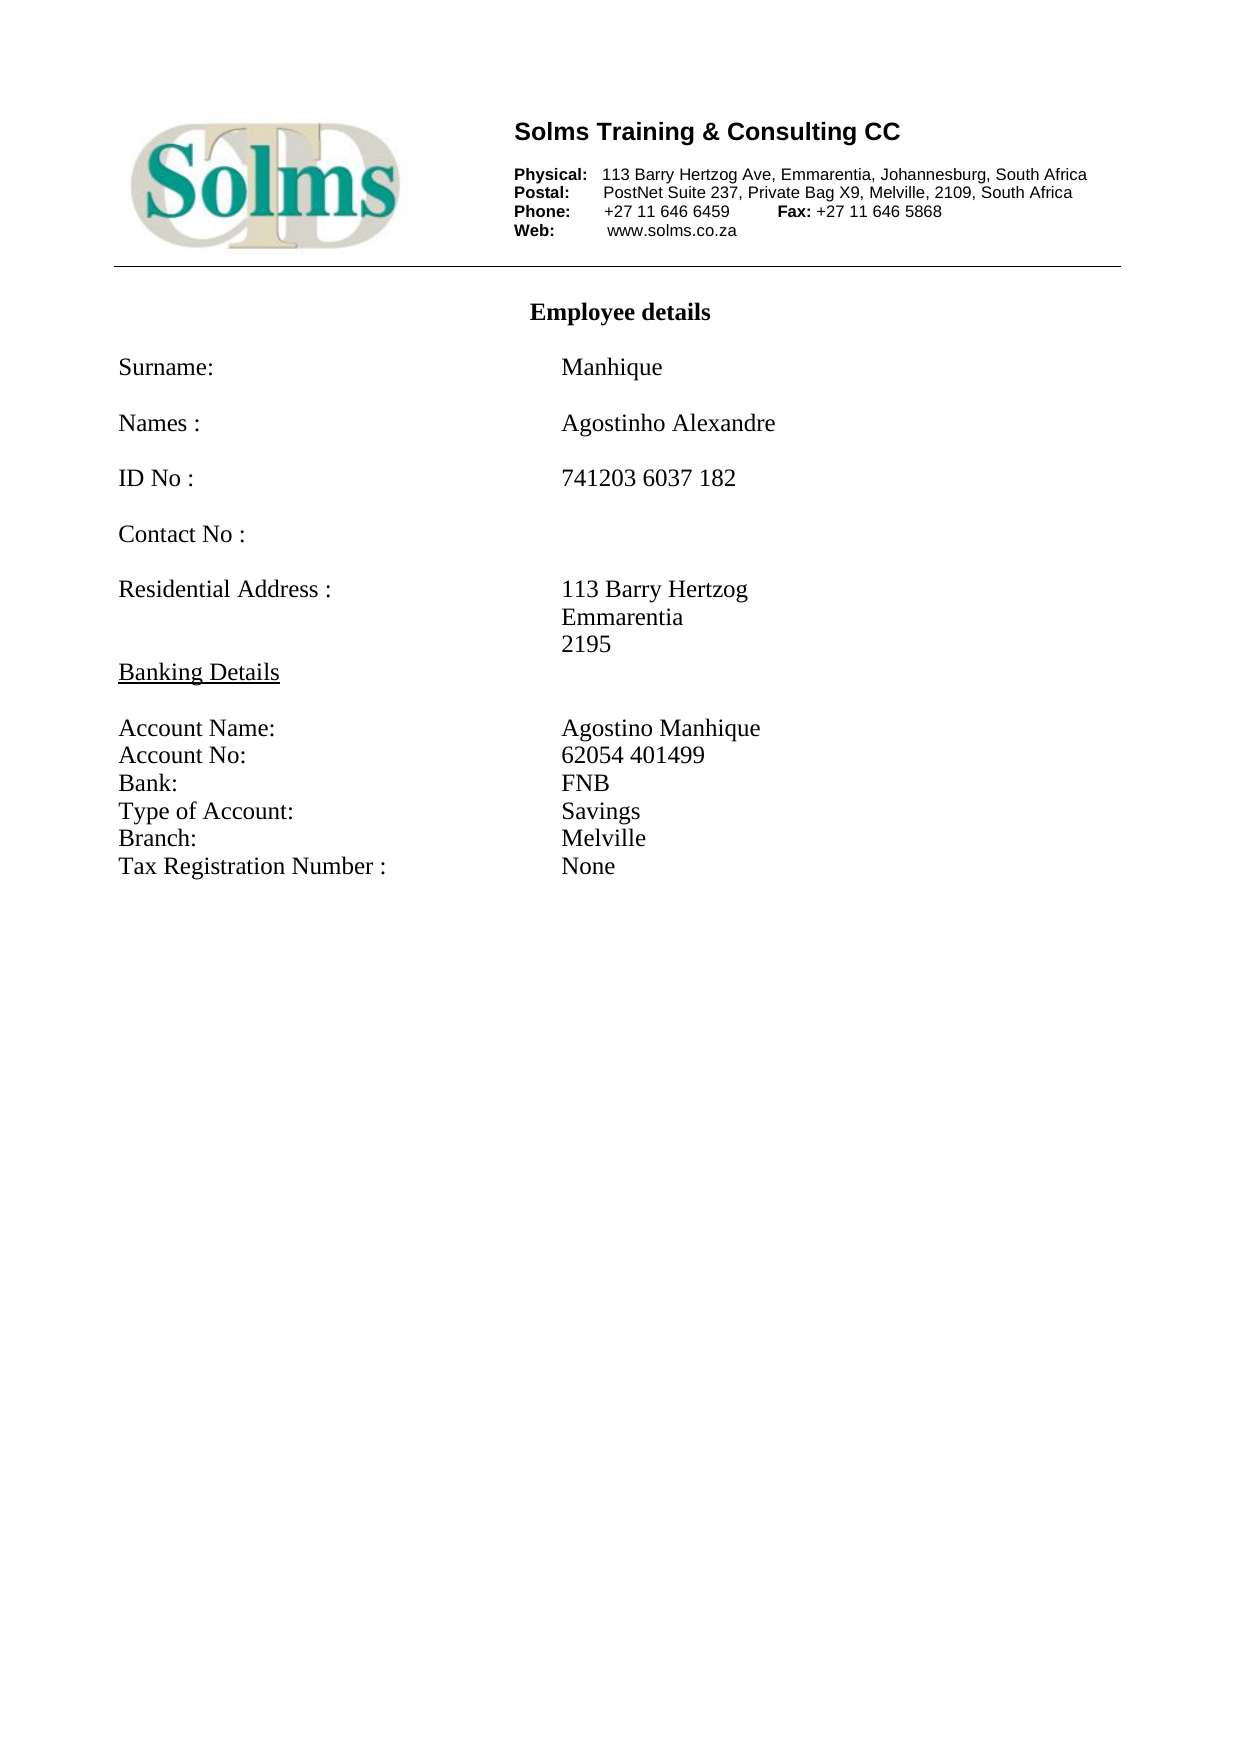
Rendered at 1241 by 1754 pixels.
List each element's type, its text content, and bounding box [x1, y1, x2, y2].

text Branch: Melville [118, 824, 1122, 852]
text Account No: 62054 401499 [118, 741, 1122, 769]
text Tax Registration Number : None [118, 852, 1122, 880]
text Banking Details [118, 658, 1122, 686]
text 2195 [118, 631, 1122, 658]
text Type of Account: Savings [118, 797, 1122, 824]
text Residential Address : 113 Barry Hertzog [118, 575, 1122, 603]
text Account Name: Agostino Manhique [118, 714, 1122, 741]
text Names : Agostinho Alexandre [118, 409, 1122, 437]
text Emmarentia [118, 603, 1122, 631]
text Bank: FNB [118, 769, 1122, 797]
text Contact No : [118, 520, 1122, 547]
text Employee details [118, 298, 1122, 326]
text Surname: Manhique [118, 353, 1122, 381]
text ID No : 741203 6037 182 [118, 464, 1122, 492]
picture [121, 118, 410, 254]
